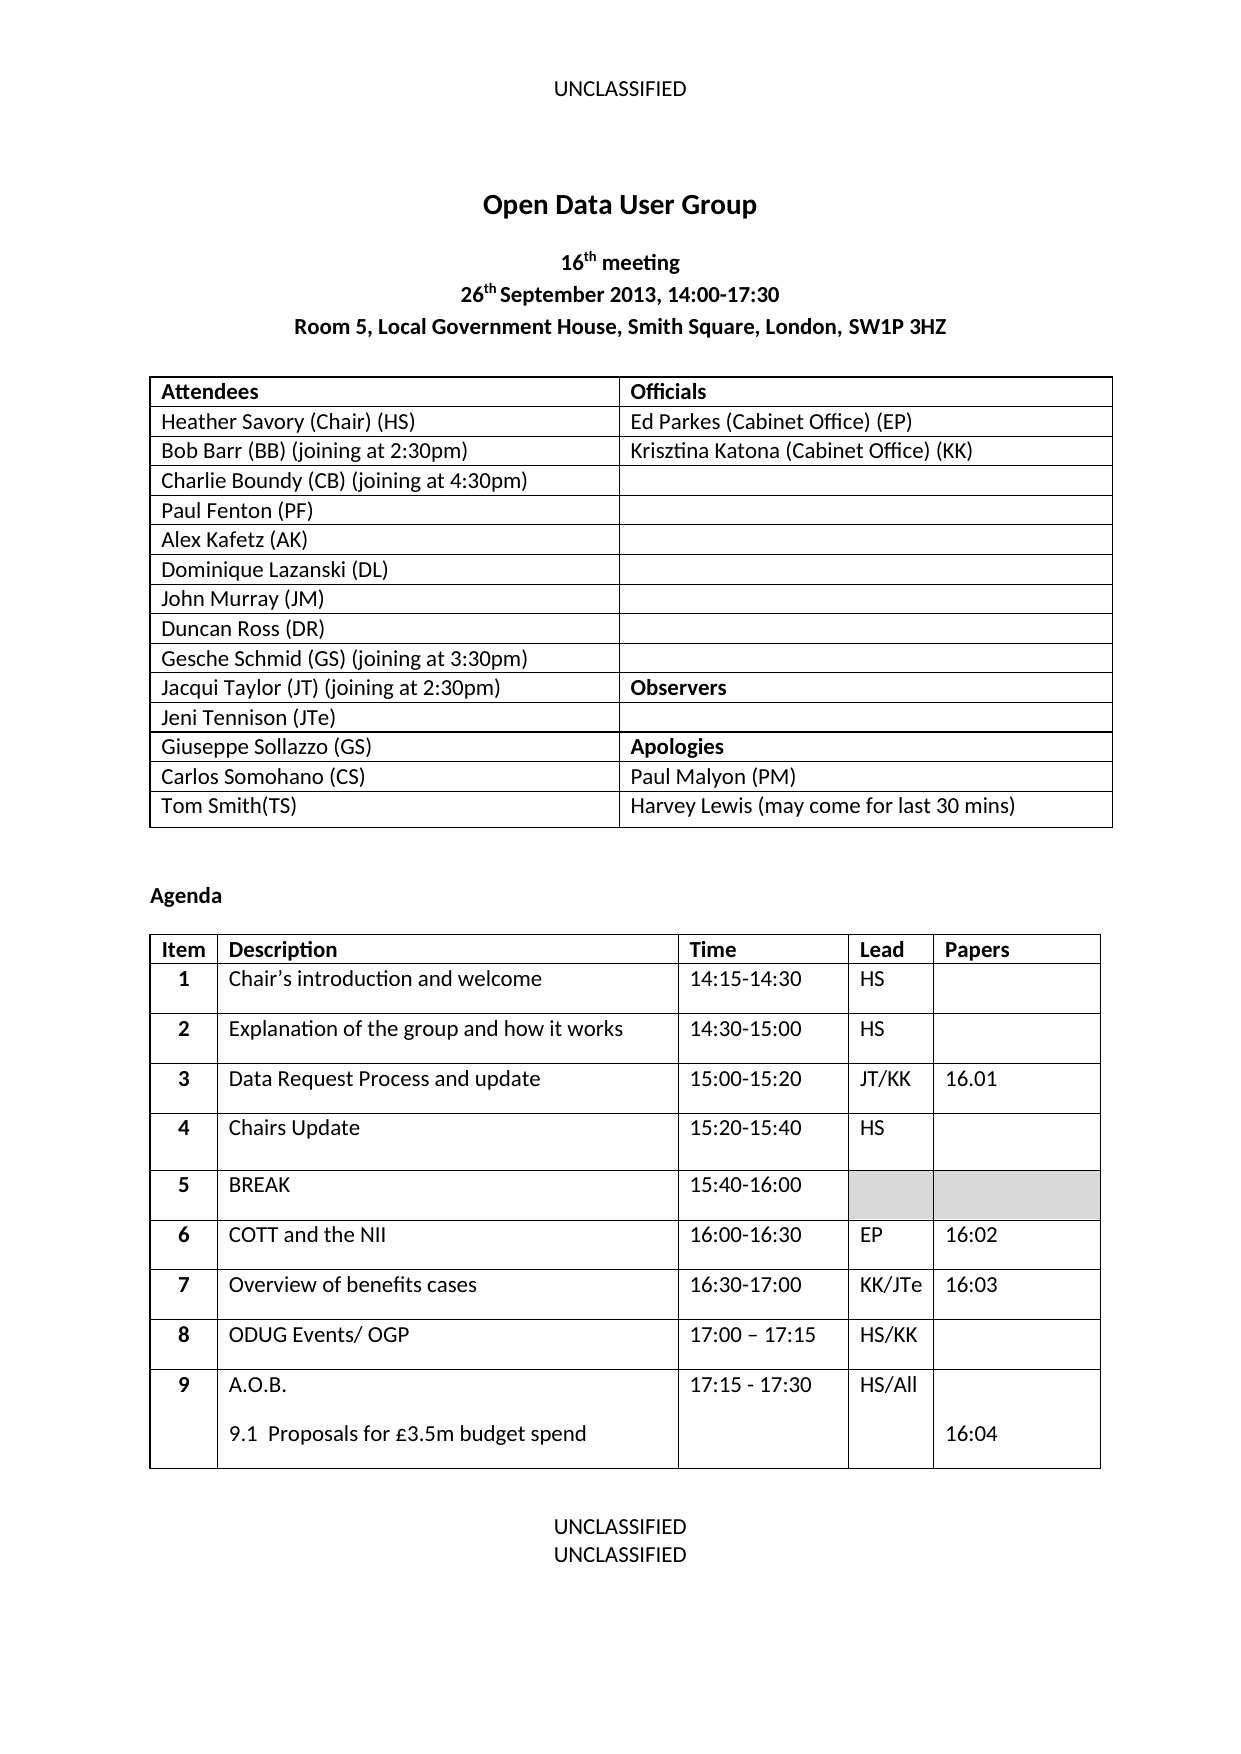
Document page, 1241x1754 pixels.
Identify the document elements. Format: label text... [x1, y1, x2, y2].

table_cell [620, 644, 1112, 672]
table_cell JT/KK [849, 1064, 933, 1112]
table_cell Giuseppe Sollazzo (GS) [151, 733, 619, 761]
table_header Officials [620, 378, 1112, 406]
table_cell Heather Savory (Chair) (HS) [151, 407, 619, 436]
table_cell [620, 496, 1112, 524]
table_cell [934, 1014, 1100, 1063]
table_header Time [679, 935, 848, 963]
table_cell Overview of benefits cases [218, 1270, 678, 1319]
table_cell KK/JTe [849, 1270, 933, 1319]
table_cell Data Request Process and update [218, 1064, 678, 1112]
table_cell [620, 466, 1112, 495]
table_cell Jacqui Taylor (JT) (joining at 2:30pm) [151, 673, 619, 702]
table_header Papers [934, 935, 1100, 963]
table_cell Krisztina Katona (Cabinet Office) (KK) [620, 437, 1112, 465]
table_cell 16:03 [934, 1270, 1100, 1319]
table_cell 1 [151, 964, 217, 1013]
table_cell 17:00 – 17:15 [679, 1320, 848, 1369]
table_cell Alex Kafetz (AK) [151, 525, 619, 554]
table_cell 16:00-16:30 [679, 1221, 848, 1269]
table_cell Observers [620, 673, 1112, 702]
table_cell Apologies [620, 733, 1112, 761]
table_cell Ed Parkes (Cabinet Office) (EP) [620, 407, 1112, 436]
table_cell 16:04 [934, 1370, 1100, 1468]
table_cell [934, 1114, 1100, 1169]
table_cell 4 [151, 1114, 217, 1169]
table_cell 3 [151, 1064, 217, 1112]
table_cell EP [849, 1221, 933, 1269]
table_cell 5 [151, 1171, 217, 1219]
table_cell 14:15-14:30 [679, 964, 848, 1013]
table_cell [849, 1171, 933, 1219]
table_cell Bob Barr (BB) (joining at 2:30pm) 2:30o [151, 437, 619, 465]
table_cell 15:00-15:20 [679, 1064, 848, 1112]
table_cell HS [849, 1014, 933, 1063]
table_cell 16:30-17:00 [679, 1270, 848, 1319]
table_cell 7 [151, 1270, 217, 1319]
table_cell Paul Malyon (PM) [620, 762, 1112, 791]
table_cell ODUG Events/ OGP [218, 1320, 678, 1369]
text 26th September 2013, 14:00-17:30 [150, 280, 1090, 308]
text Agenda [150, 881, 1090, 909]
table_cell [934, 1171, 1100, 1219]
table_cell BREAK [218, 1171, 678, 1219]
table_cell 15:20-15:40 [679, 1114, 848, 1169]
table_header Description [218, 935, 678, 963]
table_cell 17:15 - 17:30 [679, 1370, 848, 1468]
table_cell 2 [151, 1014, 217, 1063]
table_cell 9 [151, 1370, 217, 1468]
table_cell John Murray (JM) [151, 585, 619, 613]
table_cell Duncan Ross (DR) [151, 614, 619, 643]
table_cell [620, 585, 1112, 613]
table_cell [620, 555, 1112, 583]
table_cell HS/KK [849, 1320, 933, 1369]
table_cell 16.01 [934, 1064, 1100, 1112]
table_cell Chairs Update [218, 1114, 678, 1169]
table_cell 15:40-16:00 [679, 1171, 848, 1219]
table_cell Charlie Boundy (CB) (joining at 4:30pm) [151, 466, 619, 495]
table_header Item [151, 935, 217, 963]
table_cell A.O.B. 9.1 Proposals for £3.5m budget spend [218, 1370, 678, 1468]
text 16th meeting [150, 248, 1090, 276]
text Open Data User Group [150, 186, 1090, 221]
table_cell [934, 1320, 1100, 1369]
table_cell COTT and the NII [218, 1221, 678, 1269]
table_cell [934, 964, 1100, 1013]
table_cell Harvey Lewis (may come for last 30 mins) [620, 792, 1112, 827]
table_cell [620, 703, 1112, 731]
table_cell HS [849, 1114, 933, 1169]
table_cell 16:02 [934, 1221, 1100, 1269]
table_cell Paul Fenton (PF) [151, 496, 619, 524]
table_cell Jeni Tennison (JTe) [151, 703, 619, 731]
table_cell Dominique Lazanski (DL) [151, 555, 619, 583]
table_cell HS [849, 964, 933, 1013]
table_cell Gesche Schmid (GS) (joining at 3:30pm) [151, 644, 619, 672]
table_cell 6 [151, 1221, 217, 1269]
table_cell HS/All [849, 1370, 933, 1468]
table_cell [620, 614, 1112, 643]
table_cell Carlos Somohano (CS) [151, 762, 619, 791]
table_cell Tom Smith(TS) [151, 792, 619, 827]
table_cell Explanation of the group and how it works [218, 1014, 678, 1063]
table_cell 14:30-15:00 [679, 1014, 848, 1063]
table_header Lead [849, 935, 933, 963]
table_header Attendees [151, 378, 619, 406]
table_cell [620, 525, 1112, 554]
table_cell 8 [151, 1320, 217, 1369]
text Room 5, Local Government House, Smith Square, London, SW1P 3HZ [150, 312, 1090, 340]
table_cell Chair’s introduction and welcome [218, 964, 678, 1013]
